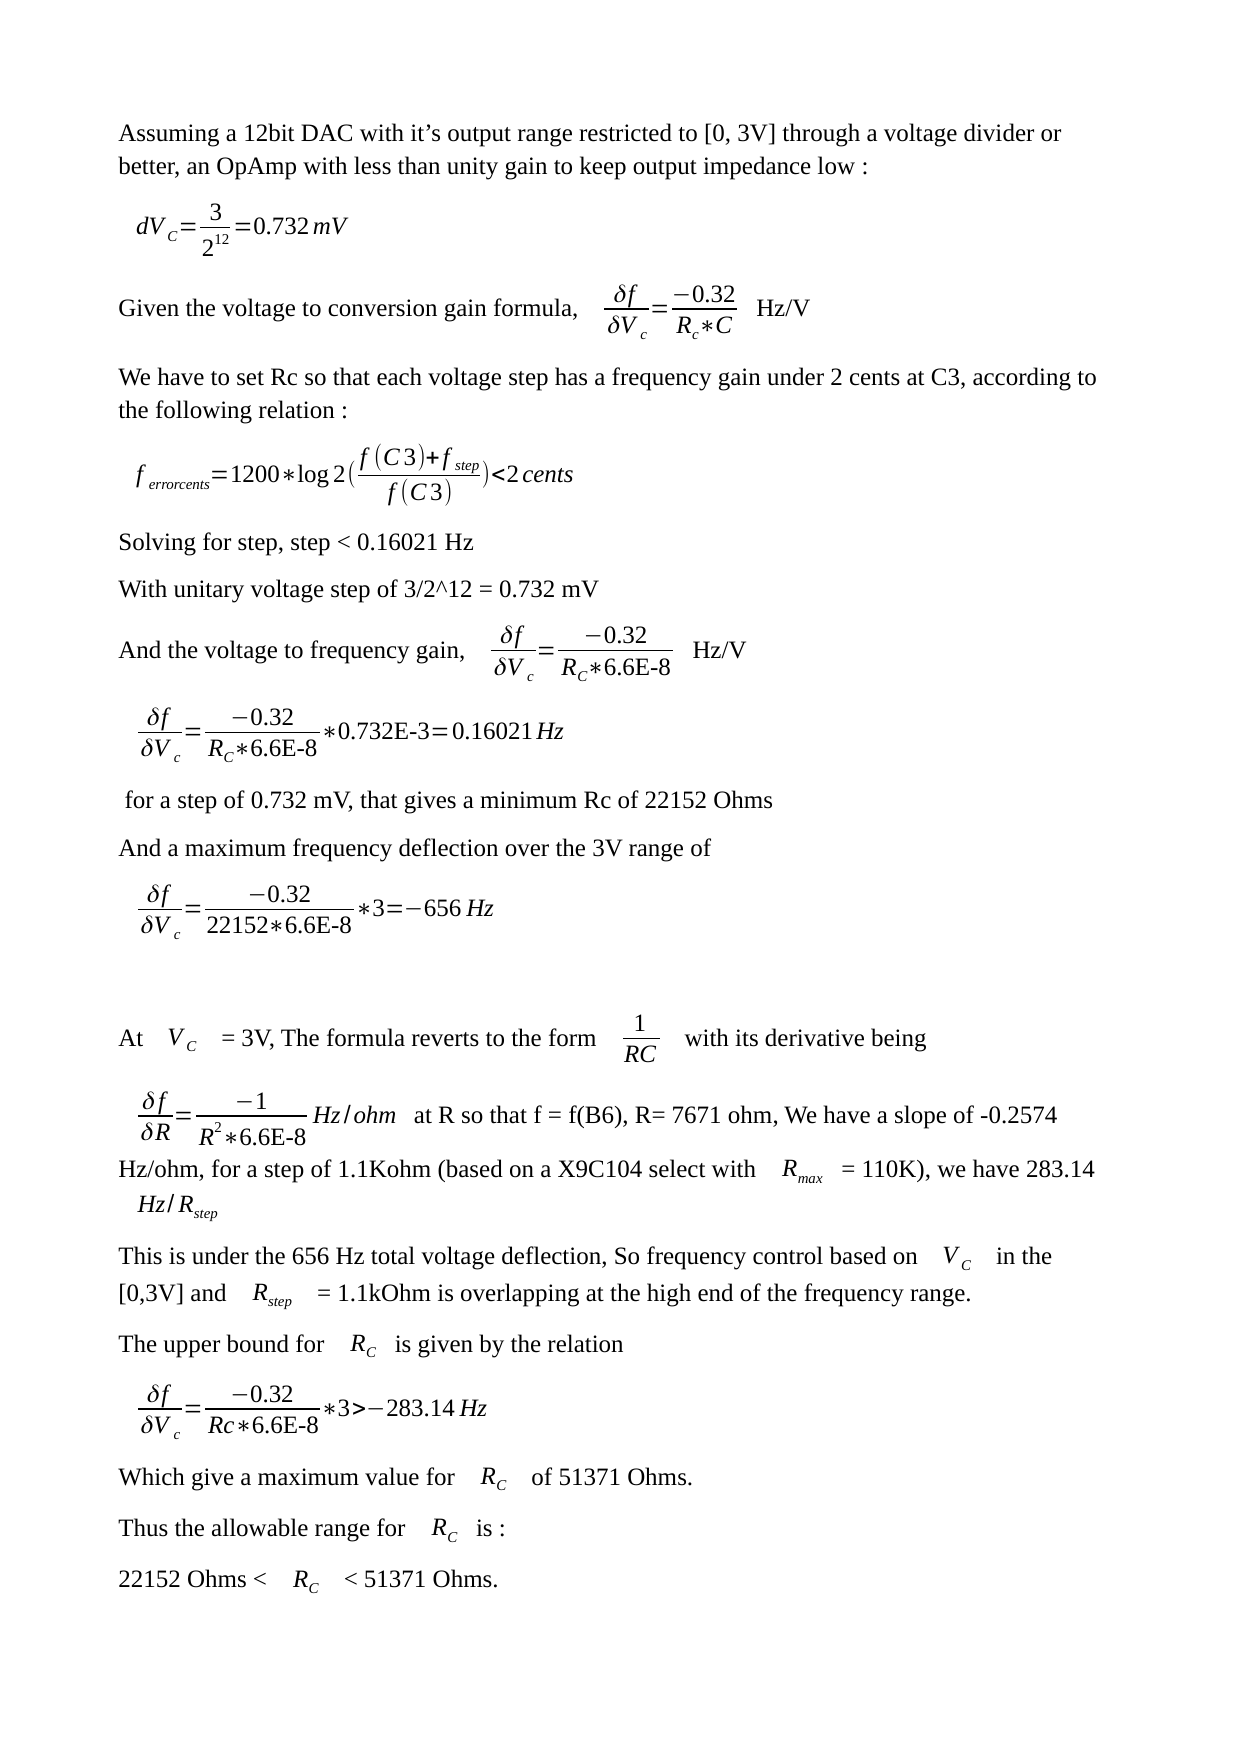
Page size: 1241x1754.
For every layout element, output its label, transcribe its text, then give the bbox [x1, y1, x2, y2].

text We have to set Rc so that each voltage step has a frequency gain under 2 cents at C3, according to the following relation : [118, 362, 1122, 423]
text And a maximum frequency deflection over the 3V range of [118, 833, 1122, 861]
text at R so that f = f(B6), R= 7671 ohm, We have a slope of -0.2574 Hz/ohm, for a step of 1.1Kohm (based on a X9C104 select with = 110K), we have 283.14 [118, 1087, 1122, 1222]
text Solving for step, step < 0.16021 Hz [118, 527, 1122, 556]
text Thus the allowable range for is : [118, 1513, 1122, 1545]
text This is under the 656 Hz total voltage deflection, So frequency control based on in the [0,3V] and = 1.1kOhm is overlapping at the high end of the frequency range. [118, 1241, 1122, 1310]
text And the voltage to frequency gain, Hz/V [118, 622, 1122, 685]
text Given the voltage to conversion gain formula, Hz/V [118, 280, 1122, 343]
text for a step of 0.732 mV, that gives a minimum Rc of 22152 Ohms [118, 785, 1122, 814]
text 22152 Ohms < < 51371 Ohms. [118, 1564, 1122, 1597]
text Which give a maximum value for of 51371 Ohms. [118, 1462, 1122, 1494]
text At = 3V, The formula reverts to the form with its derivative being [118, 1009, 1122, 1068]
text With unitary voltage step of 3/2^12 = 0.732 mV [118, 574, 1122, 603]
text The upper bound for is given by the relation [118, 1329, 1122, 1361]
text Assuming a 12bit DAC with it’s output range restricted to [0, 3V] through a voltage divider or better, an OpAmp with less than unity gain to keep output impedance low : [118, 118, 1122, 180]
